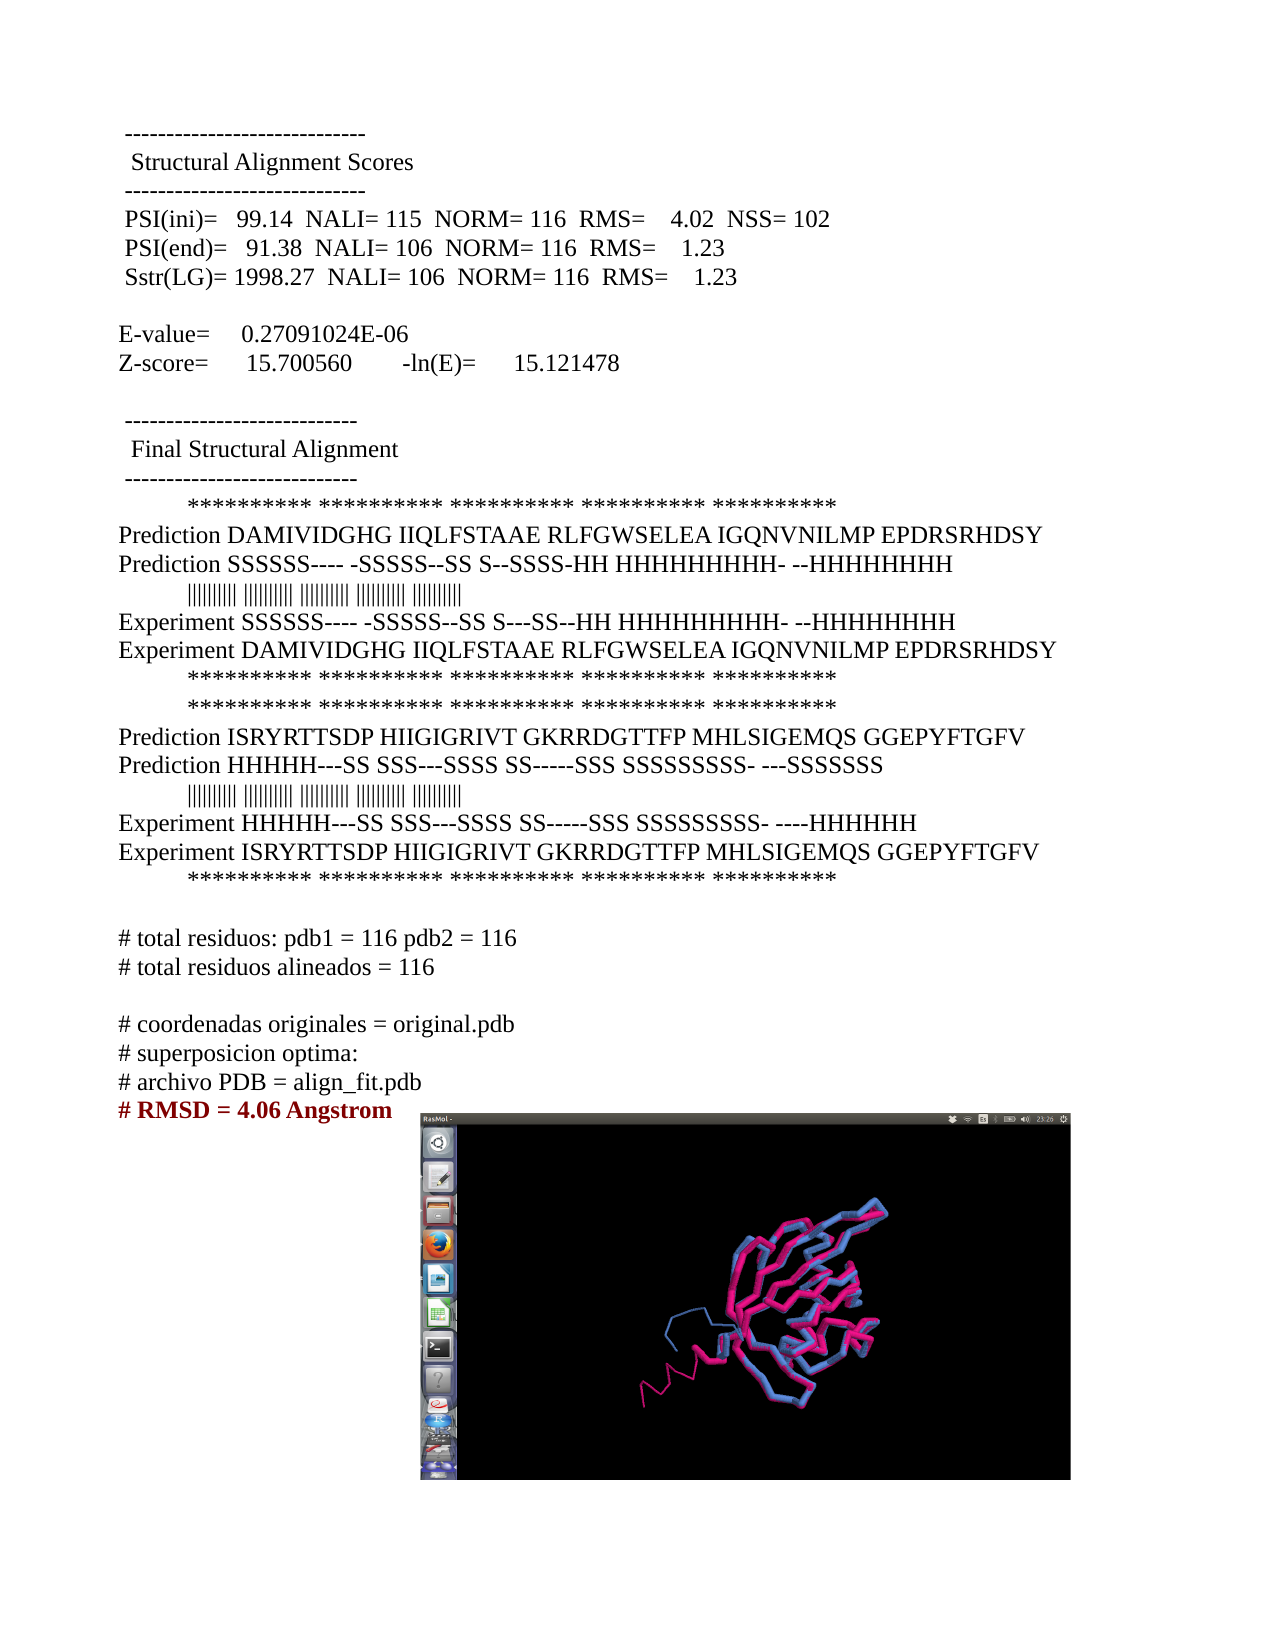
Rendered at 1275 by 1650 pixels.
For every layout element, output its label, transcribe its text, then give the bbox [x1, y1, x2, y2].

text |||||||||| |||||||||| |||||||||| |||||||||| |||||||||| [118, 779, 1157, 808]
text Experiment SSSSSS---- -SSSSS--SS S---SS--HH HHHHHHHHH- --HHHHHHHH [118, 607, 1157, 636]
text Experiment ISRYRTTSDP HIIGIGRIVT GKRRDGTTFP MHLSIGEMQS GGEPYFTGFV [118, 837, 1157, 866]
text E-value= 0.27091024E-06 [118, 319, 1157, 348]
text ********** ********** ********** ********** ********** [118, 693, 1157, 722]
text # superposicion optima: [118, 1038, 1157, 1067]
text ---------------------------- [118, 463, 1157, 492]
text Prediction SSSSSS---- -SSSSS--SS S--SSSS-HH HHHHHHHHH- --HHHHHHHH [118, 549, 1157, 578]
text Structural Alignment Scores [118, 147, 1157, 176]
text Experiment HHHHH---SS SSS---SSSS SS-----SSS SSSSSSSSS- ----HHHHHH [118, 808, 1157, 837]
text Prediction DAMIVIDGHG IIQLFSTAAE RLFGWSELEA IGQNVNILMP EPDRSRHDSY [118, 521, 1157, 549]
text PSI(ini)= 99.14 NALI= 115 NORM= 116 RMS= 4.02 NSS= 102 [118, 204, 1157, 233]
text PSI(end)= 91.38 NALI= 106 NORM= 116 RMS= 1.23 [118, 233, 1157, 262]
text ********** ********** ********** ********** ********** [118, 866, 1157, 894]
text Experiment DAMIVIDGHG IIQLFSTAAE RLFGWSELEA IGQNVNILMP EPDRSRHDSY [118, 636, 1157, 664]
text Prediction HHHHH---SS SSS---SSSS SS-----SSS SSSSSSSSS- ---SSSSSSS [118, 751, 1157, 779]
text # total residuos alineados = 116 [118, 952, 1157, 981]
text ----------------------------- [118, 118, 1157, 147]
text Final Structural Alignment [118, 434, 1157, 463]
text ********** ********** ********** ********** ********** [118, 664, 1157, 693]
text # archivo PDB = align_fit.pdb [118, 1067, 1157, 1096]
text ---------------------------- [118, 406, 1157, 434]
text ----------------------------- [118, 176, 1157, 204]
text Prediction ISRYRTTSDP HIIGIGRIVT GKRRDGTTFP MHLSIGEMQS GGEPYFTGFV [118, 722, 1157, 751]
text # RMSD = 4.06 Angstrom [118, 1096, 1157, 1124]
text Z-score= 15.700560 -ln(E)= 15.121478 [118, 348, 1157, 377]
text # coordenadas originales = original.pdb [118, 1009, 1157, 1038]
text |||||||||| |||||||||| |||||||||| |||||||||| |||||||||| [118, 578, 1157, 607]
text ********** ********** ********** ********** ********** [118, 492, 1157, 521]
text # total residuos: pdb1 = 116 pdb2 = 116 [118, 923, 1157, 952]
picture [420, 1113, 1071, 1480]
text Sstr(LG)= 1998.27 NALI= 106 NORM= 116 RMS= 1.23 [118, 262, 1157, 291]
